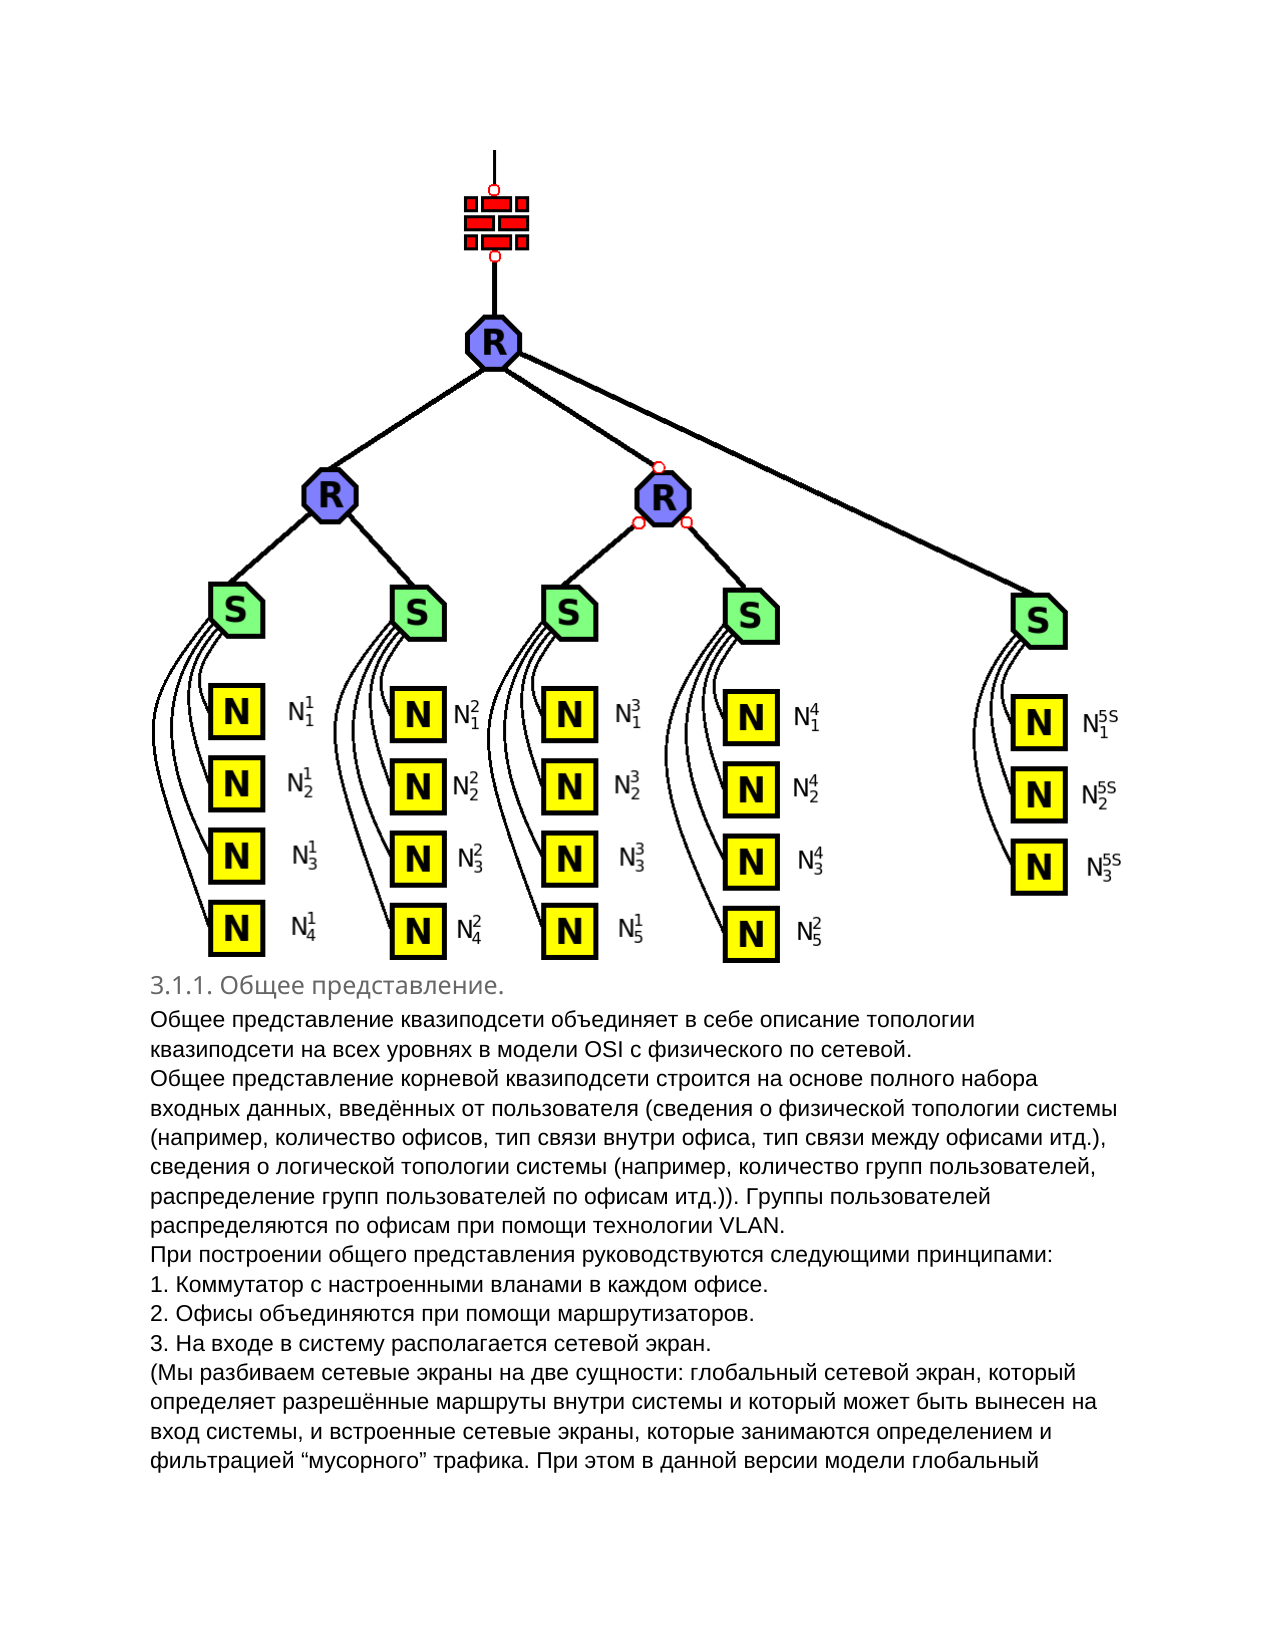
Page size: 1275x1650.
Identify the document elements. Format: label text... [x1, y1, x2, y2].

text 3. На входе в систему располагается сетевой экран. [150, 1330, 1125, 1356]
picture [151, 150, 1124, 963]
subtitle 3.1.1. Общее представление. [150, 150, 1125, 1002]
text (Мы разбиваем сетевые экраны на две сущности: глобальный сетевой экран, который определяет разрешённые маршруты внутри системы и который может быть вынесен на вход системы, и встроенные сетевые экраны, которые занимаются определением и фильтрацией “мусорного” трафика. При этом в данной версии модели глобальный [150, 1359, 1125, 1473]
text Общее представление квазиподсети объединяет в себе описание топологии квазиподсети на всех уровнях в модели OSI с физического по сетевой. [150, 1007, 1125, 1062]
text При построении общего представления руководствуются следующими принципами: 1. Коммутатор с настроенными вланами в каждом офисе. [150, 1242, 1125, 1297]
text 2. Офисы объединяются при помощи маршрутизаторов. [150, 1301, 1125, 1326]
text Общее представление корневой квазиподсети строится на основе полного набора входных данных, введённых от пользователя (сведения о физической топологии системы (например, количество офисов, тип связи внутри офиса, тип связи между офисами итд.), сведения о логической топологии системы (например, количество групп пользователей, распределение групп пользователей по офисам итд.)). Группы пользователей распределяются по офисам при помощи технологии VLAN. [150, 1066, 1125, 1238]
